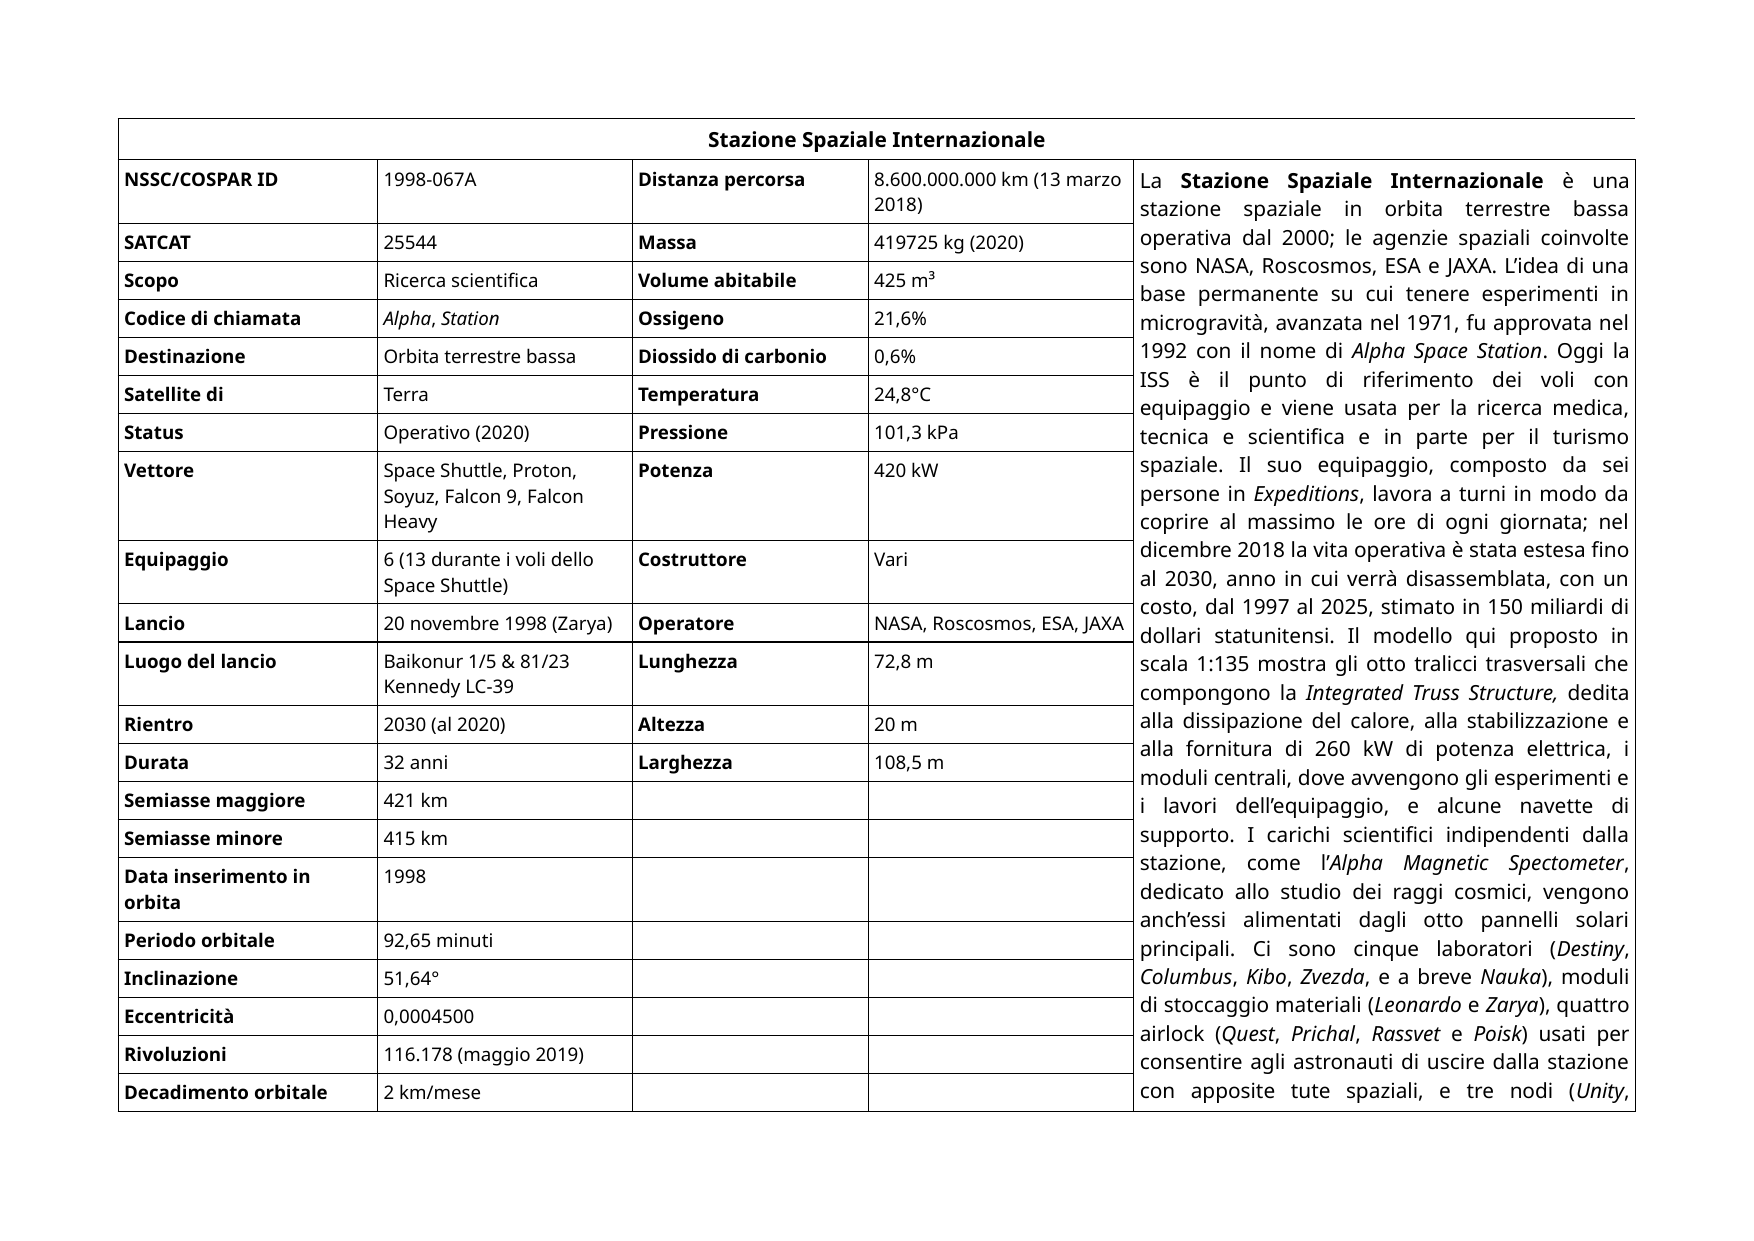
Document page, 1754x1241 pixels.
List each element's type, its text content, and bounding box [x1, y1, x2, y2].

table_cell 25544 [378, 224, 632, 261]
table_cell Status [119, 414, 377, 451]
table_cell Operativo (2020) [378, 414, 632, 451]
table_cell Distanza percorsa [633, 160, 868, 223]
table_cell Altezza [633, 706, 868, 743]
table_cell Luogo del lancio [119, 643, 377, 705]
table_cell [869, 922, 1133, 958]
table_cell [869, 1074, 1133, 1111]
table_cell [869, 1036, 1133, 1073]
table_cell 32 anni [378, 744, 632, 781]
table_cell [869, 820, 1133, 857]
table_cell 1998-067A [378, 160, 632, 223]
table_cell 6 (13 durante i voli dello Space Shuttle) [378, 541, 632, 603]
table_cell 101,3 kPa [869, 414, 1133, 451]
table_cell [633, 1036, 868, 1073]
table_cell [633, 960, 868, 997]
table_cell NSSC/COSPAR ID [119, 160, 377, 223]
table_cell 21,6% [869, 300, 1133, 337]
table_cell 24,8°C [869, 376, 1133, 413]
table_cell Alpha, Station [378, 300, 632, 337]
table_cell [633, 998, 868, 1034]
table_cell [633, 858, 868, 921]
table_cell Ossigeno [633, 300, 868, 337]
table_cell Decadimento orbitale [119, 1074, 377, 1111]
table_cell [633, 820, 868, 857]
table_cell [869, 858, 1133, 921]
table_cell 116.178 (maggio 2019) [378, 1036, 632, 1073]
table_cell Equipaggio [119, 541, 377, 603]
table_cell Lunghezza [633, 643, 868, 705]
table_cell 1998 [378, 858, 632, 921]
table_cell 108,5 m [869, 744, 1133, 781]
table_cell [633, 922, 868, 958]
table_cell 2030 (al 2020) [378, 706, 632, 743]
table_cell 72,8 m [869, 643, 1133, 705]
table_cell 20 m [869, 706, 1133, 743]
table_cell Operatore [633, 604, 868, 641]
table_cell Volume abitabile [633, 262, 868, 299]
table_cell Scopo [119, 262, 377, 299]
table_cell Rientro [119, 706, 377, 743]
table_cell La Stazione Spaziale Internazionale è una stazione spaziale in orbita terrestre bassa operativa dal 2000; le agenzie spaziali coinvolte sono NASA, Roscosmos, ESA e JAXA. L’idea di una base permanente su cui tenere esperimenti in microgravità, avanzata nel 1971, fu approvata nel 1992 con il nome di Alpha Space Station. Oggi la ISS è il punto di riferimento dei voli con equipaggio e viene usata per la ricerca medica, tecnica e scientifica e in parte per il turismo spaziale. Il suo equipaggio, composto da sei persone in Expeditions, lavora a turni in modo da coprire al massimo le ore di ogni giornata; nel dicembre 2018 la vita operativa è stata estesa fino al 2030, anno in cui verrà disassemblata, con un costo, dal 1997 al 2025, stimato in 150 miliardi di dollari statunitensi. Il modello qui proposto in scala 1:135 mostra gli otto tralicci trasversali che compongono la Integrated Truss Structure, dedita alla dissipazione del calore, alla stabilizzazione e alla fornitura di 260 kW di potenza elettrica, i moduli centrali, dove avvengono gli esperimenti e i lavori dell’equipaggio, e alcune navette di supporto. I carichi scientifici indipendenti dalla stazione, come l’Alpha Magnetic Spectometer, dedicato allo studio dei raggi cosmici, vengono anch’essi alimentati dagli otto pannelli solari principali. Ci sono cinque laboratori (Destiny, Columbus, Kibo, Zvezda, e a breve Nauka), moduli di stoccaggio materiali (Leonardo e Zarya), quattro airlock (Quest, Prichal, Rassvet e Poisk) usati per consentire agli astronauti di uscire dalla stazione con apposite tute spaziali, e tre nodi (Unity, [1134, 160, 1635, 1111]
table_cell [869, 782, 1133, 819]
table_cell [633, 1074, 868, 1111]
table_cell Eccentricità [119, 998, 377, 1034]
table_cell 2 km/mese [378, 1074, 632, 1111]
table_cell Rivoluzioni [119, 1036, 377, 1073]
table_cell 420 kW [869, 452, 1133, 540]
table_cell 415 km [378, 820, 632, 857]
table_cell 0,0004500 [378, 998, 632, 1034]
table_cell Semiasse minore [119, 820, 377, 857]
table_cell Costruttore [633, 541, 868, 603]
table_cell [633, 782, 868, 819]
table_cell Ricerca scientifica [378, 262, 632, 299]
table_cell [869, 960, 1133, 997]
table_cell Temperatura [633, 376, 868, 413]
table_cell Lancio [119, 604, 377, 641]
table_cell Larghezza [633, 744, 868, 781]
table_cell Satellite di [119, 376, 377, 413]
table_cell Terra [378, 376, 632, 413]
table_cell Inclinazione [119, 960, 377, 997]
table_cell 0,6% [869, 338, 1133, 375]
table_cell Codice di chiamata [119, 300, 377, 337]
table_cell 425 m³ [869, 262, 1133, 299]
table_cell Vettore [119, 452, 377, 540]
table_cell [869, 998, 1133, 1034]
table_cell 8.600.000.000 km (13 marzo 2018) [869, 160, 1133, 223]
table_header Stazione Spaziale Internazionale [119, 119, 1635, 159]
table_cell NASA, Roscosmos, ESA, JAXA [869, 604, 1133, 641]
table_cell Diossido di carbonio [633, 338, 868, 375]
table_cell SATCAT [119, 224, 377, 261]
table_cell Durata [119, 744, 377, 781]
table_cell Data inserimento in orbita [119, 858, 377, 921]
table_cell Pressione [633, 414, 868, 451]
table_cell 419725 kg (2020) [869, 224, 1133, 261]
table_cell Baikonur 1/5 & 81/23 Kennedy LC-39 [378, 643, 632, 705]
table_cell Periodo orbitale [119, 922, 377, 958]
table_cell Destinazione [119, 338, 377, 375]
table_cell 20 novembre 1998 (Zarya) [378, 604, 632, 641]
table_cell Space Shuttle, Proton, Soyuz, Falcon 9, Falcon Heavy [378, 452, 632, 540]
table_cell Vari [869, 541, 1133, 603]
table_cell 421 km [378, 782, 632, 819]
table_cell Potenza [633, 452, 868, 540]
table_cell Orbita terrestre bassa [378, 338, 632, 375]
table_cell 92,65 minuti [378, 922, 632, 958]
table_cell 51,64° [378, 960, 632, 997]
table_cell Massa [633, 224, 868, 261]
table_cell Semiasse maggiore [119, 782, 377, 819]
